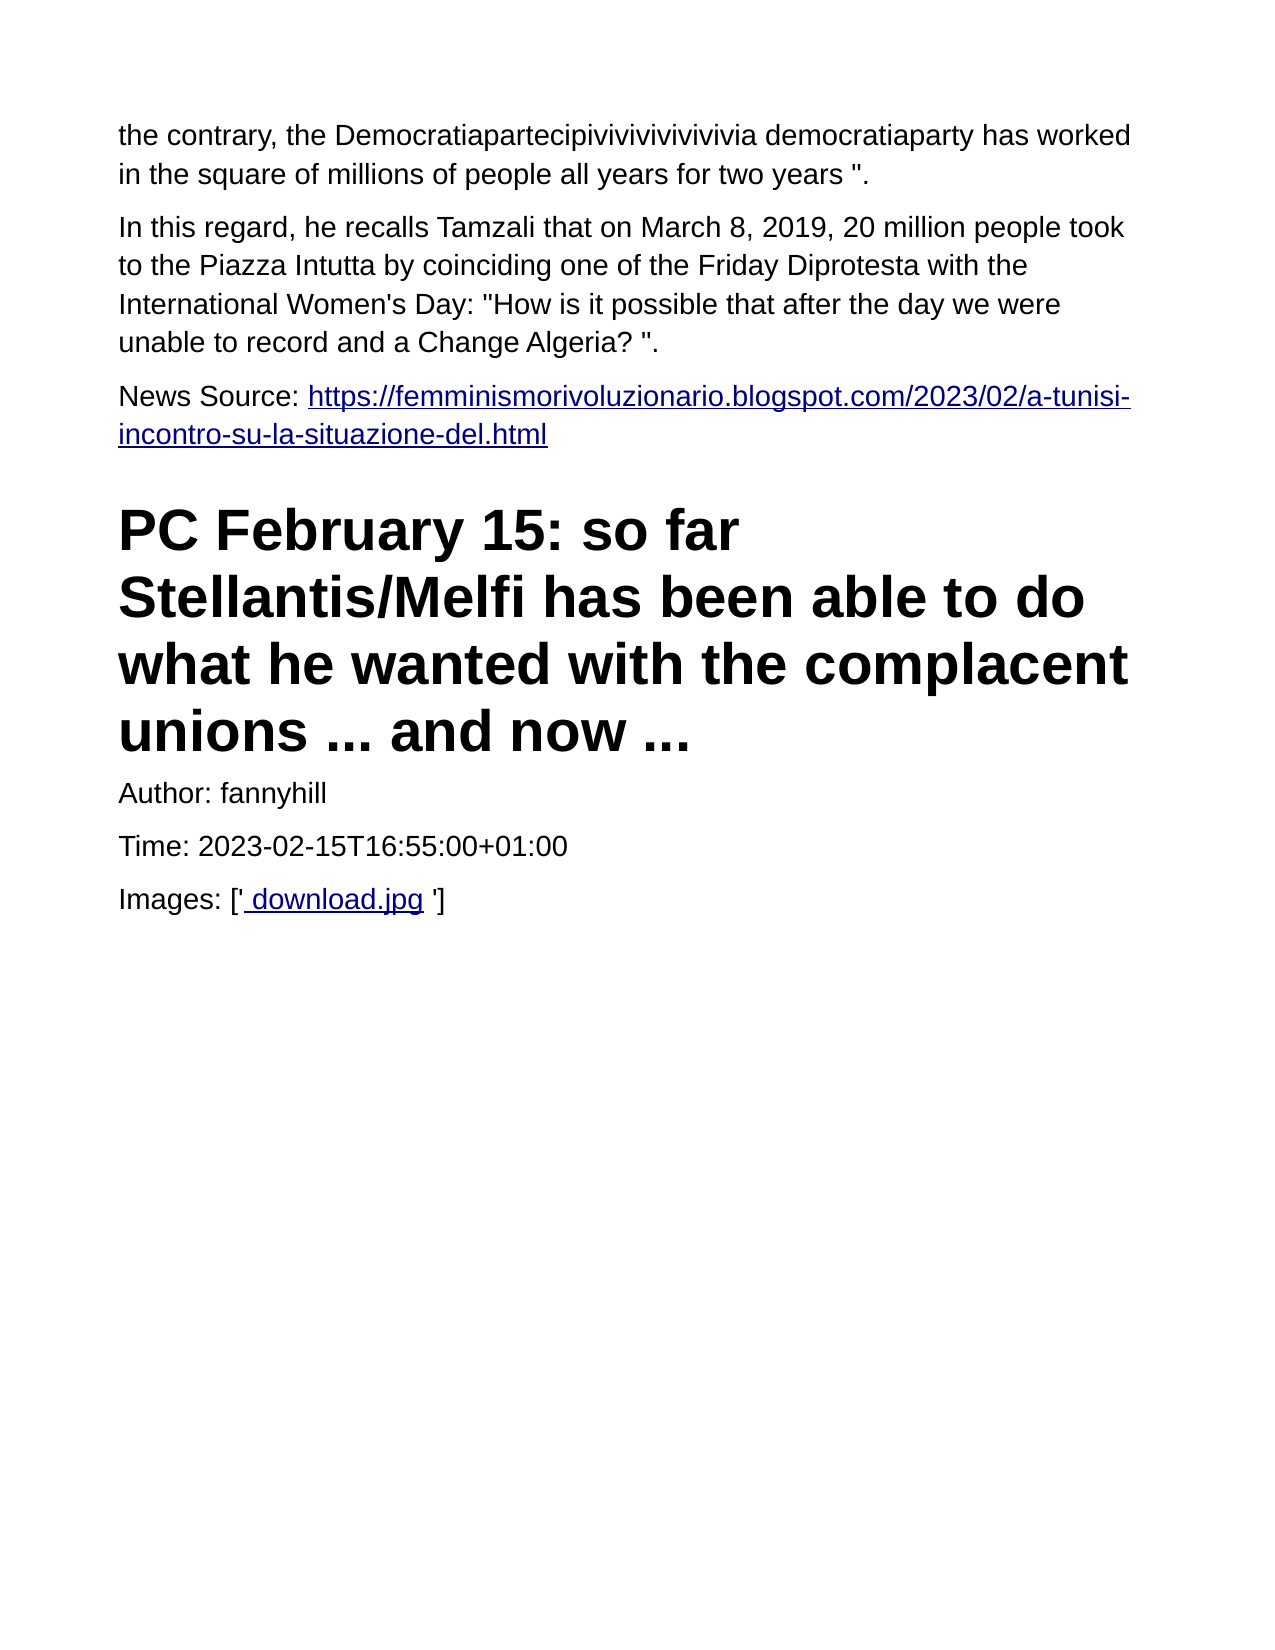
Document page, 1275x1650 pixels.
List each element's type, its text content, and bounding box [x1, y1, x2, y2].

text In this regard, he recalls Tamzali that on March 8, 2019, 20 million people took to the Piazza Intutta by coinciding one of the Friday Diprotesta with the International Women's Day: "How is it possible that after the day we were unable to record and a Change Algeria? ". [118, 210, 1157, 359]
text Author: fannyhill [118, 776, 1157, 809]
subtitle PC February 15: so far Stellantis/Melfi has been able to do what he wanted with the complacent unions ... and now ... [118, 495, 1157, 763]
text the contrary, the Democratiapartecipivivivivivivivia democratiaparty has worked in the square of millions of people all years for two years ". [118, 118, 1157, 190]
text Images: [' download.jpg '] [118, 882, 1157, 916]
text Time: 2023-02-15T16:55:00+01:00 [118, 829, 1157, 863]
text News Source: https://femminismorivoluzionario.blogspot.com/2023/02/a-tunisi-incontro-su-la-situazione-del.html [118, 378, 1157, 451]
